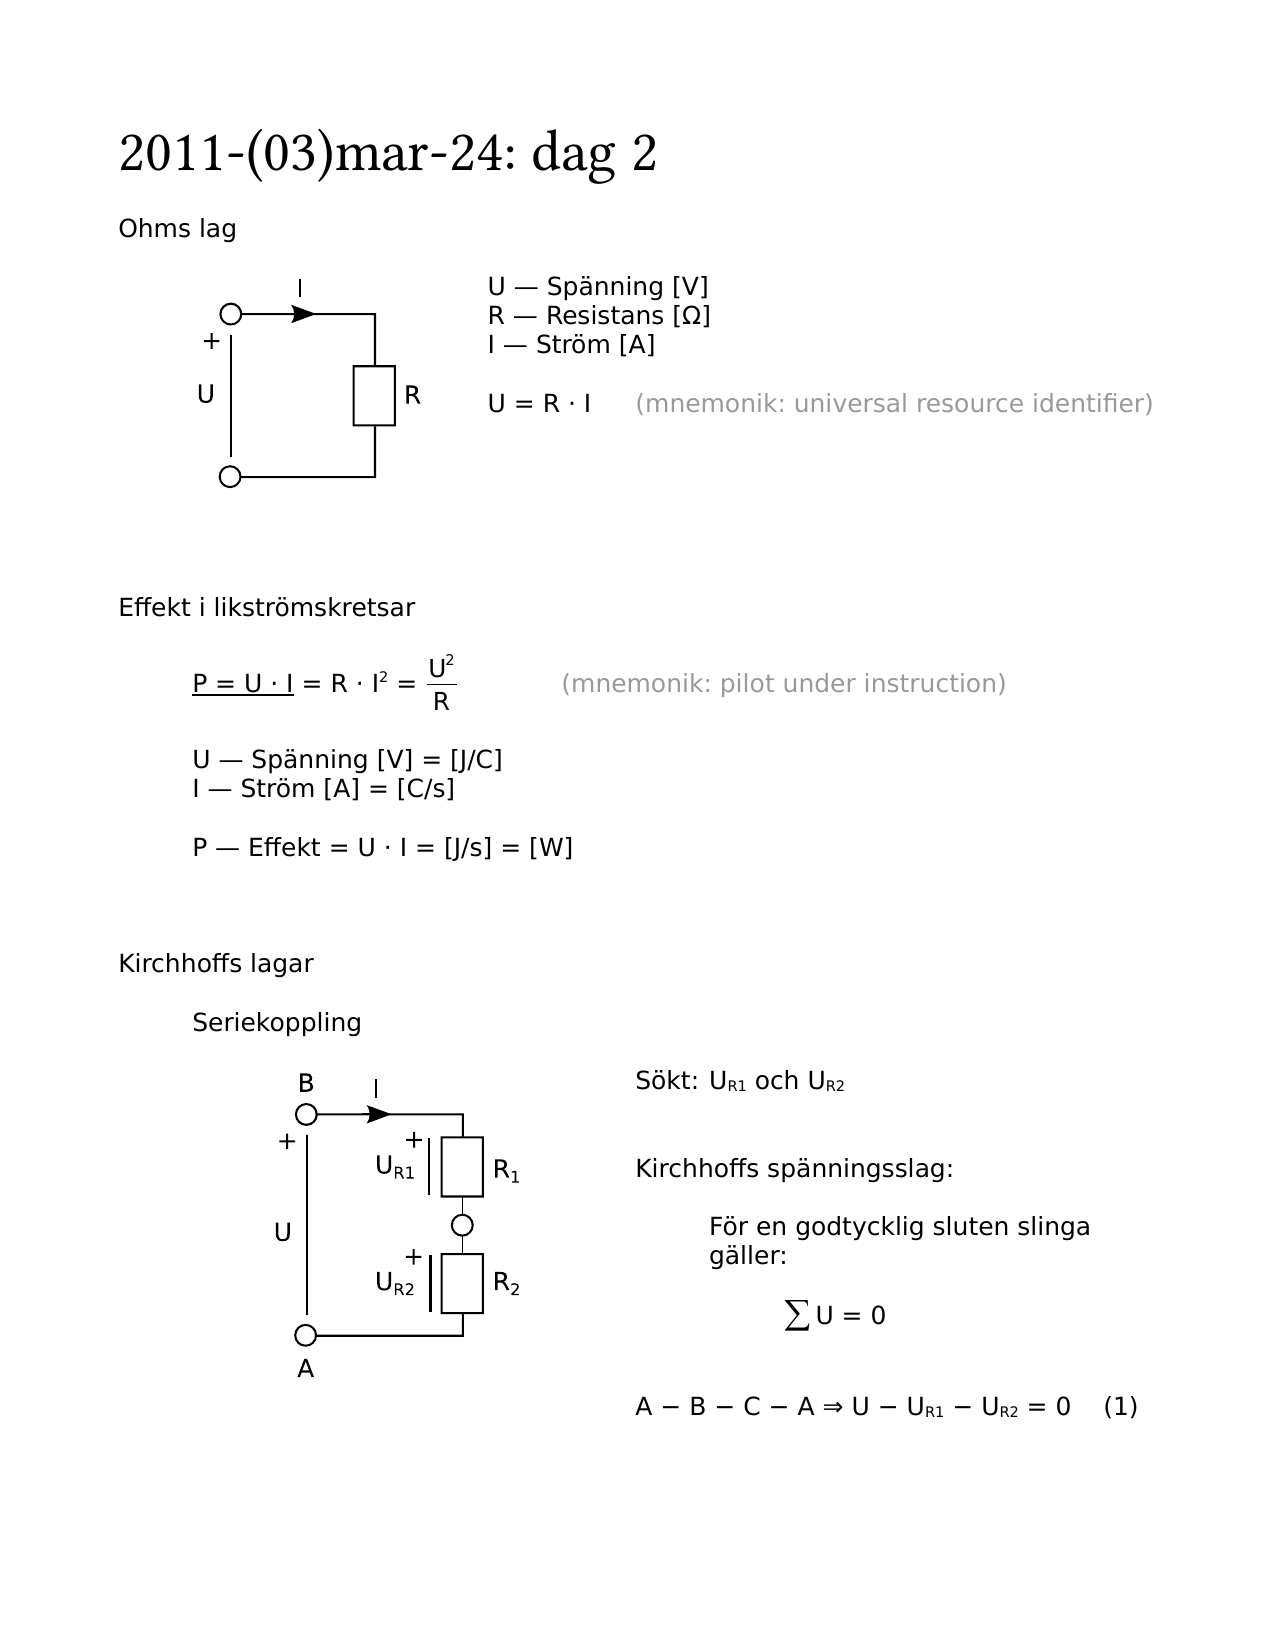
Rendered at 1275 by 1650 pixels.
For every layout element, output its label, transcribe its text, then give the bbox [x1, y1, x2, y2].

text [443, 1154, 481, 1183]
text [308, 1212, 462, 1241]
text Effekt i likströmskretsar [118, 593, 1157, 622]
text Kirchhoffs spänningsslag: [484, 1154, 1157, 1183]
text [443, 1256, 481, 1270]
text [118, 389, 230, 418]
text I — Ström [A] [377, 331, 1157, 360]
text För en godtycklig sluten slinga [463, 1212, 1157, 1241]
text [308, 1154, 428, 1183]
text [118, 1241, 306, 1270]
subtitle 2011-(03)mar-24: dag 2 [118, 118, 1157, 185]
text U = R ⋅ I (mnemonik: universal resource identifier) [396, 389, 1157, 418]
text R — Resistans [Ω] [118, 301, 1157, 331]
text [118, 331, 373, 360]
text Sökt: UR1 och UR2 [118, 1066, 1157, 1095]
text A − B − C − A ⇒ U − UR1 − UR2 = 0 (1) [118, 1392, 1157, 1421]
text P = U ⋅ I = R ⋅ I2 = (mnemonik: pilot under instruction) [118, 651, 1157, 716]
text [118, 1212, 306, 1241]
text U — Spänning [V] = [J/C] [118, 745, 1157, 774]
text Seriekoppling [118, 1008, 1157, 1037]
text [308, 1241, 462, 1270]
text [118, 1154, 306, 1183]
text [355, 389, 393, 418]
text Kirchhoffs lagar [118, 949, 1157, 979]
text gäller: [463, 1241, 1157, 1270]
text U — Spänning [V] [118, 272, 1157, 301]
text P — Effekt = U ⋅ I = [J/s] = [W] [118, 833, 1157, 862]
text [232, 389, 352, 418]
text I — Ström [A] = [C/s] [118, 774, 1157, 804]
text Ohms lag [118, 214, 1157, 243]
